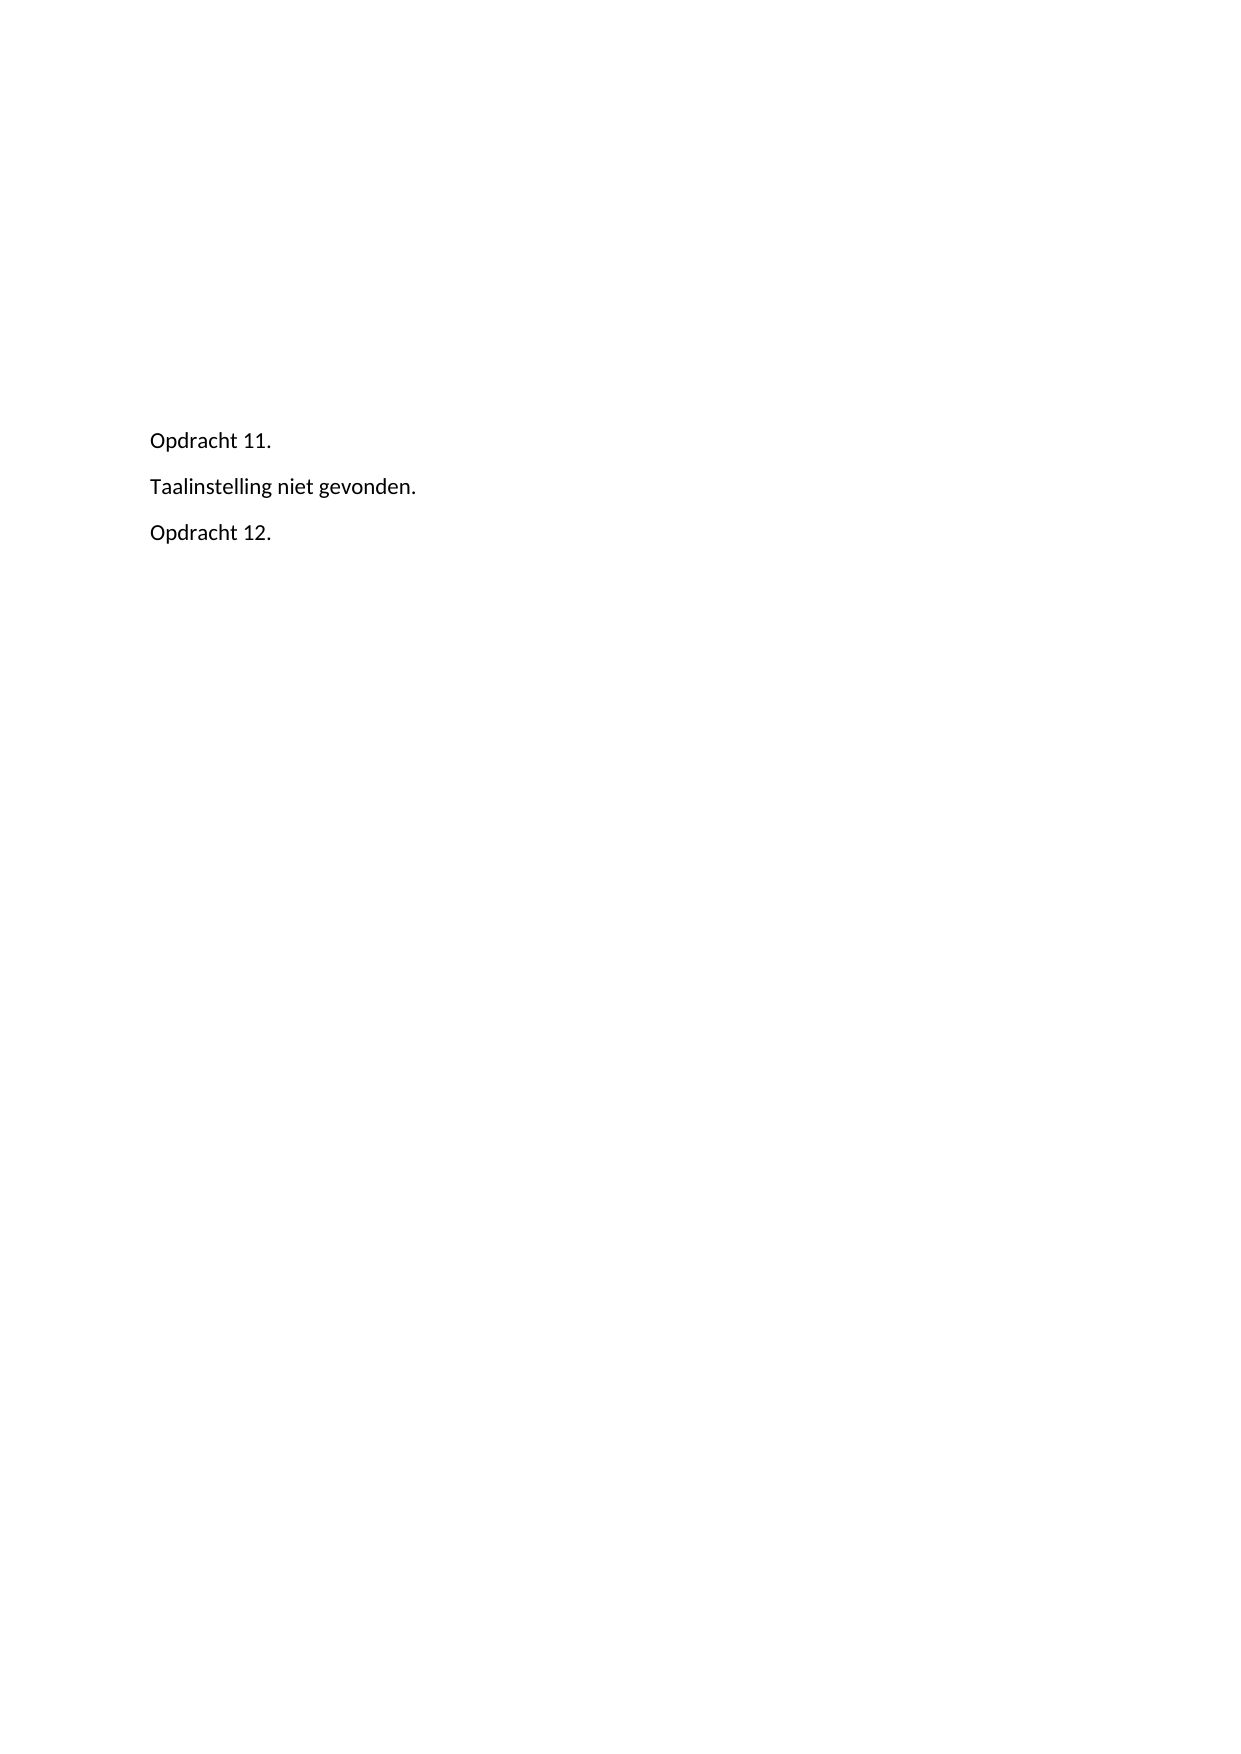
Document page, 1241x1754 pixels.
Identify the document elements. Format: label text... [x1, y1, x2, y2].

text Opdracht 12. [150, 518, 1090, 546]
text Opdracht 11. [150, 426, 1090, 454]
text Taalinstelling niet gevonden. [150, 472, 1090, 500]
